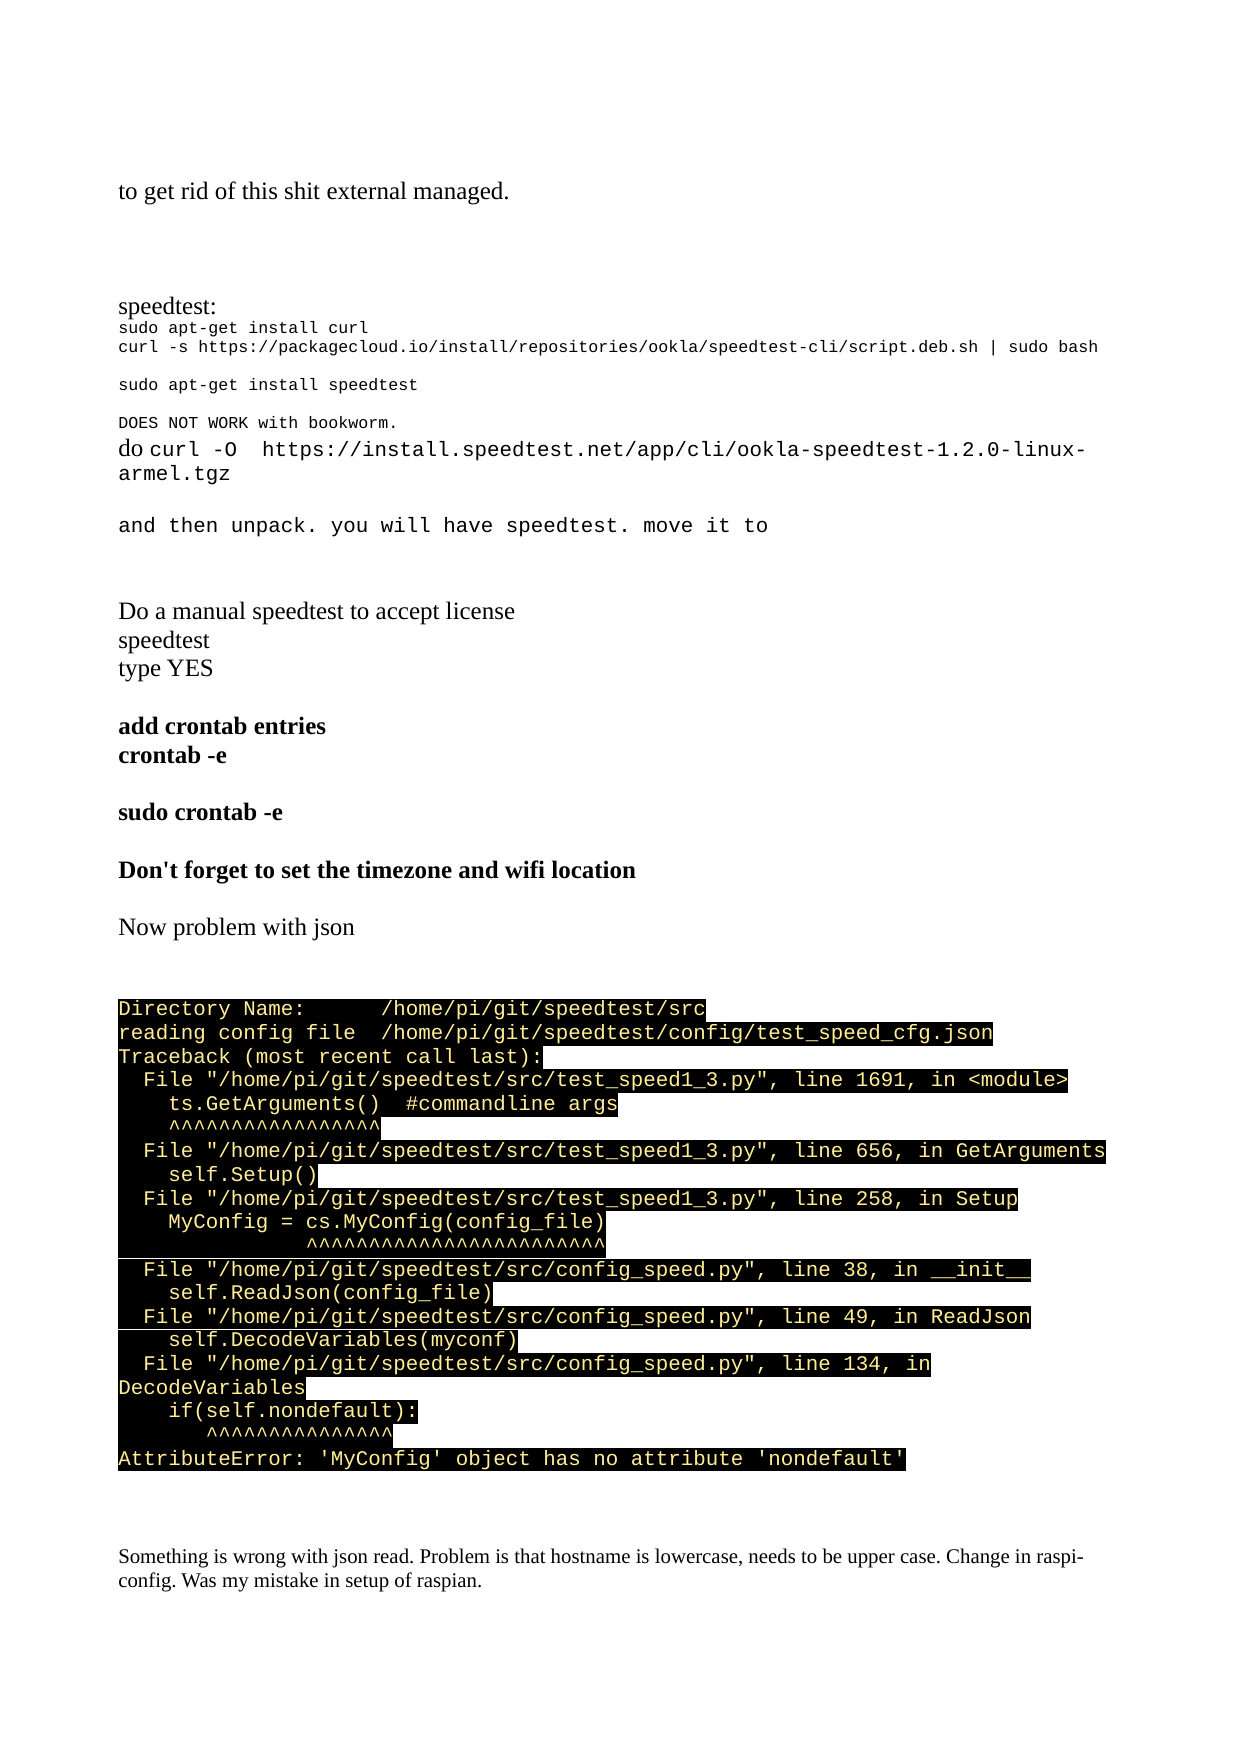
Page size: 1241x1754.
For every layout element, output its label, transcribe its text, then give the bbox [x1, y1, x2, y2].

text self.DecodeVariables(myconf) [118, 1329, 1122, 1353]
text File "/home/pi/git/speedtest/src/config_speed.py", line 38, in __init__ [118, 1258, 1122, 1282]
text Now problem with json [118, 912, 1122, 941]
text Directory Name: /home/pi/git/speedtest/src [118, 998, 1122, 1022]
text Do a manual speedtest to accept license [118, 596, 1122, 625]
text speedtest [118, 625, 1122, 653]
text Don't forget to set the timezone and wifi location [118, 855, 1122, 883]
text type YES [118, 653, 1122, 682]
text do curl -O https://install.speedtest.net/app/cli/ookla-speedtest-1.2.0-linux-armel.tgz [118, 433, 1122, 486]
text ^^^^^^^^^^^^^^^ [118, 1424, 1122, 1448]
text Something is wrong with json read. Problem is that hostname is lowercase, needs to be upper case. Change in raspi-config. Was my mistake in setup of raspian. [118, 1543, 1122, 1592]
text File "/home/pi/git/speedtest/src/test_speed1_3.py", line 258, in Setup [118, 1188, 1122, 1211]
text sudo crontab -e [118, 797, 1122, 826]
text Traceback (most recent call last): [118, 1046, 1122, 1069]
text sudo apt-get install curl [118, 320, 1122, 339]
text MyConfig = cs.MyConfig(config_file) [118, 1211, 1122, 1235]
text reading config file /home/pi/git/speedtest/config/test_speed_cfg.json [118, 1022, 1122, 1046]
text File "/home/pi/git/speedtest/src/test_speed1_3.py", line 1691, in <module> [118, 1069, 1122, 1093]
text speedtest: [118, 291, 1122, 320]
text ^^^^^^^^^^^^^^^^^ [118, 1117, 1122, 1140]
text self.Setup() [118, 1164, 1122, 1188]
text curl -s https://packagecloud.io/install/repositories/ookla/speedtest-cli/script.deb.sh | sudo bash [118, 339, 1122, 358]
text add crontab entries [118, 711, 1122, 740]
text if(self.nondefault): [118, 1400, 1122, 1424]
text AttributeError: 'MyConfig' object has no attribute 'nondefault' [118, 1448, 1122, 1471]
text ^^^^^^^^^^^^^^^^^^^^^^^^ [118, 1235, 1122, 1258]
text crontab -e [118, 740, 1122, 768]
text File "/home/pi/git/speedtest/src/config_speed.py", line 134, in DecodeVariables [118, 1353, 1122, 1400]
text DOES NOT WORK with bookworm. [118, 414, 1122, 433]
text to get rid of this shit external managed. [118, 176, 1122, 205]
text sudo apt-get install speedtest [118, 377, 1122, 396]
text ts.GetArguments() #commandline args [118, 1093, 1122, 1117]
text and then unpack. you will have speedtest. move it to [118, 515, 1122, 538]
text File "/home/pi/git/speedtest/src/test_speed1_3.py", line 656, in GetArguments [118, 1140, 1122, 1164]
text File "/home/pi/git/speedtest/src/config_speed.py", line 49, in ReadJson [118, 1306, 1122, 1329]
text self.ReadJson(config_file) [118, 1282, 1122, 1306]
